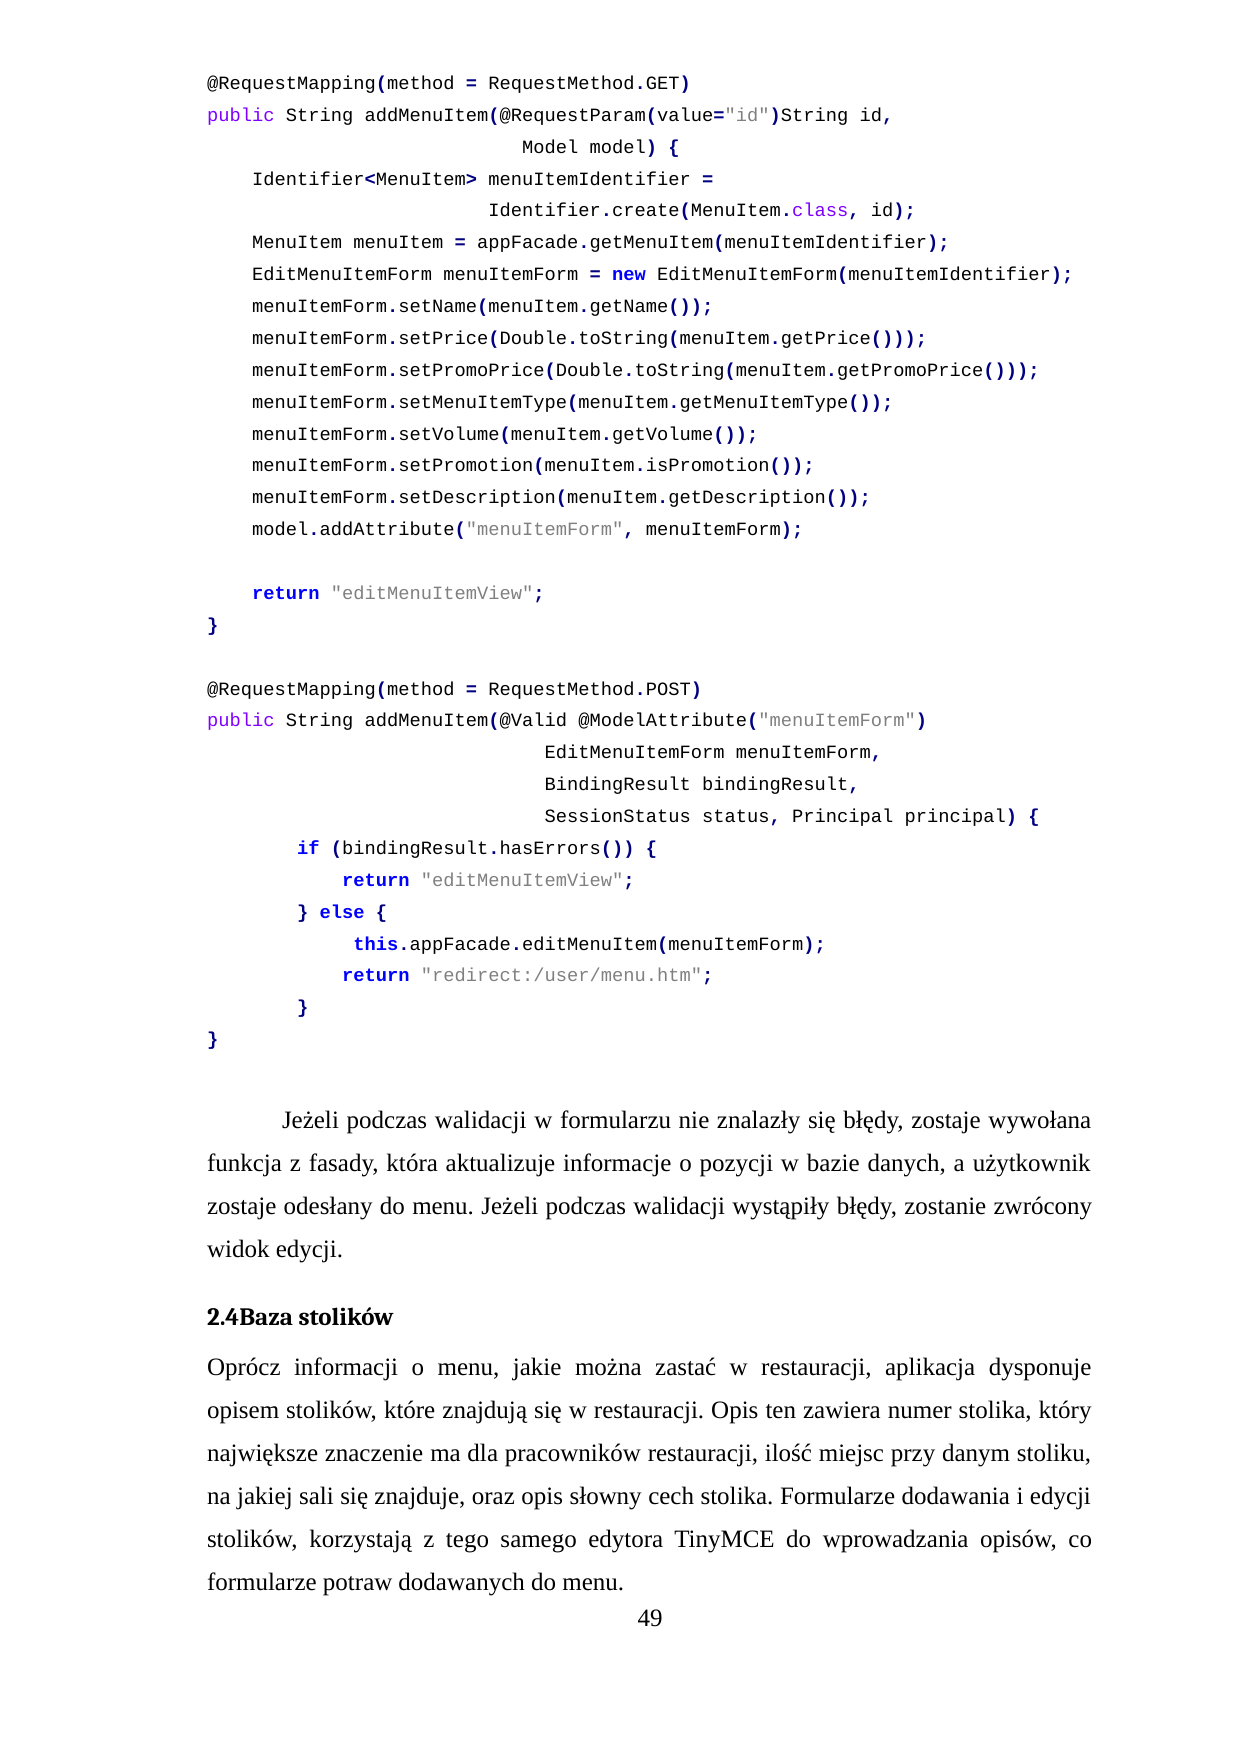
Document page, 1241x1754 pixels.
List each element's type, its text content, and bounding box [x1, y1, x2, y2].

text EditMenuItemForm menuItemForm, [207, 743, 1092, 764]
text return "editMenuItemView"; [207, 584, 1092, 605]
text Model model) { [207, 137, 1092, 159]
text menuItemForm.setVolume(menuItem.getVolume()); [207, 424, 1092, 446]
text menuItemForm.setMenuItemType(menuItem.getMenuItemType()); [207, 392, 1092, 414]
text if (bindingResult.hasErrors()) { [207, 839, 1092, 860]
text menuItemForm.setPrice(Double.toString(menuItem.getPrice())); [207, 329, 1092, 350]
text Oprócz informacji o menu, jakie można zastać w restauracji, aplikacja dysponuje opisem stolików, które znajdują się w restauracji. Opis ten zawiera numer stolika, który największe znaczenie ma dla pracowników restauracji, ilość miejsc przy danym stoliku, na jakiej sali się znajduje, oraz opis słowny cech stolika. Formularze dodawania i edycji stolików, korzystają z tego samego edytora TinyMCE do wprowadzania opisów, co formularze potraw dodawanych do menu. [207, 1352, 1092, 1596]
text model.addAttribute("menuItemForm", menuItemForm); [207, 520, 1092, 541]
text menuItemForm.setDescription(menuItem.getDescription()); [207, 488, 1092, 509]
text } [207, 1030, 1092, 1051]
text menuItemForm.setPromoPrice(Double.toString(menuItem.getPromoPrice())); [207, 361, 1092, 382]
text menuItemForm.setPromotion(menuItem.isPromotion()); [207, 456, 1092, 477]
text @RequestMapping(method = RequestMethod.GET) [207, 74, 1092, 95]
text } [207, 616, 1092, 637]
text } [207, 998, 1092, 1019]
text menuItemForm.setName(menuItem.getName()); [207, 297, 1092, 318]
text public String addMenuItem(@RequestParam(value="id")String id, [207, 106, 1092, 127]
text } else { [207, 902, 1092, 924]
text Jeżeli podczas walidacji w formularzu nie znalazły się błędy, zostaje wywołana funkcja z fasady, która aktualizuje informacje o pozycji w bazie danych, a użytkownik zostaje odesłany do menu. Jeżeli podczas walidacji wystąpiły błędy, zostanie zwrócony widok edycji. [207, 1105, 1092, 1263]
text @RequestMapping(method = RequestMethod.POST) [207, 679, 1092, 701]
text this.appFacade.editMenuItem(menuItemForm); [207, 934, 1092, 956]
text return "editMenuItemView"; [207, 871, 1092, 892]
text EditMenuItemForm menuItemForm = new EditMenuItemForm(menuItemIdentifier); [207, 265, 1092, 286]
text SessionStatus status, Principal principal) { [207, 807, 1092, 828]
text BindingResult bindingResult, [207, 775, 1092, 796]
text MenuItem menuItem = appFacade.getMenuItem(menuItemIdentifier); [207, 233, 1092, 254]
text Identifier<MenuItem> menuItemIdentifier = Identifier.create(MenuItem.class, id); [207, 169, 1092, 222]
text public String addMenuItem(@Valid @ModelAttribute("menuItemForm") [207, 711, 1092, 732]
list Baza stolików [207, 1302, 1092, 1331]
text return "redirect:/user/menu.htm"; [207, 966, 1092, 987]
